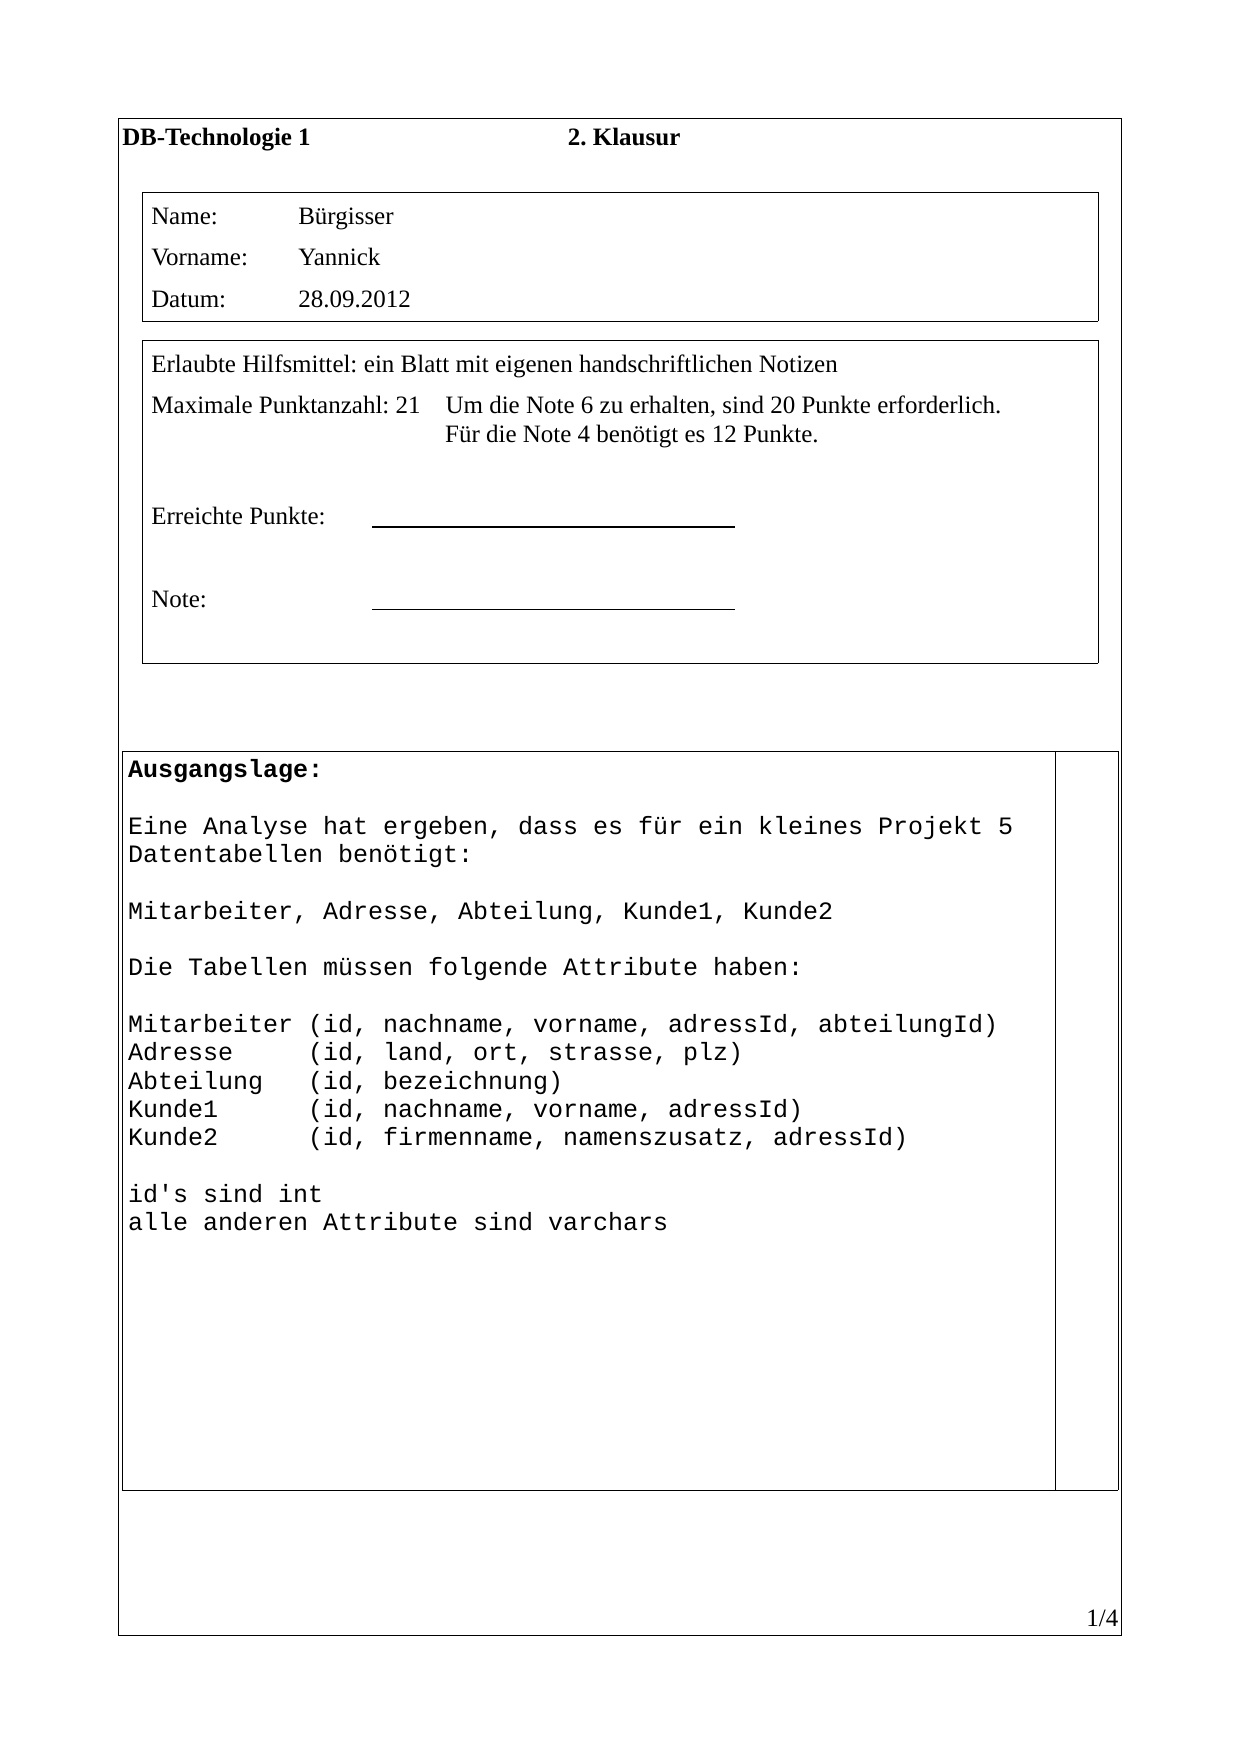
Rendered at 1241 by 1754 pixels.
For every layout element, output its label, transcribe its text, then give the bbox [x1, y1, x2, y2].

text Note: [151, 584, 1089, 612]
text Vorname: Yannick [151, 242, 1089, 271]
text Datum: 28.09.2012 [151, 284, 1089, 312]
table_header [1056, 752, 1118, 1489]
text Name: Bürgisser [151, 201, 1089, 230]
text Erlaubte Hilfsmittel: ein Blatt mit eigenen handschriftlichen Notizen [151, 349, 1089, 377]
text Erreichte Punkte: [151, 501, 1089, 530]
text Maximale Punktanzahl: 21 Um die Note 6 zu erhalten, sind 20 Punkte erforderlich. Für die Note 4 benötigt es 12 Punkte. [151, 390, 1089, 447]
table_header Ausgangslage: Eine Analyse hat ergeben, dass es für ein kleines Projekt 5 Datentabellen benötigt: Mitarbeiter, Adresse, Abteilung, Kunde1, Kunde2 Die Tabellen müssen folgende Attribute haben: Mitarbeiter (id, nachname, vorname, adressId, abteilungId) Adresse (id, land, ort, strasse, plz) Abteilung (id, bezeichnung) Kunde1 (id, nachname, vorname, adressId) Kunde2 (id, firmenname, namenszusatz, adressId) id's sind int alle anderen Attribute sind varchars [123, 752, 1055, 1489]
